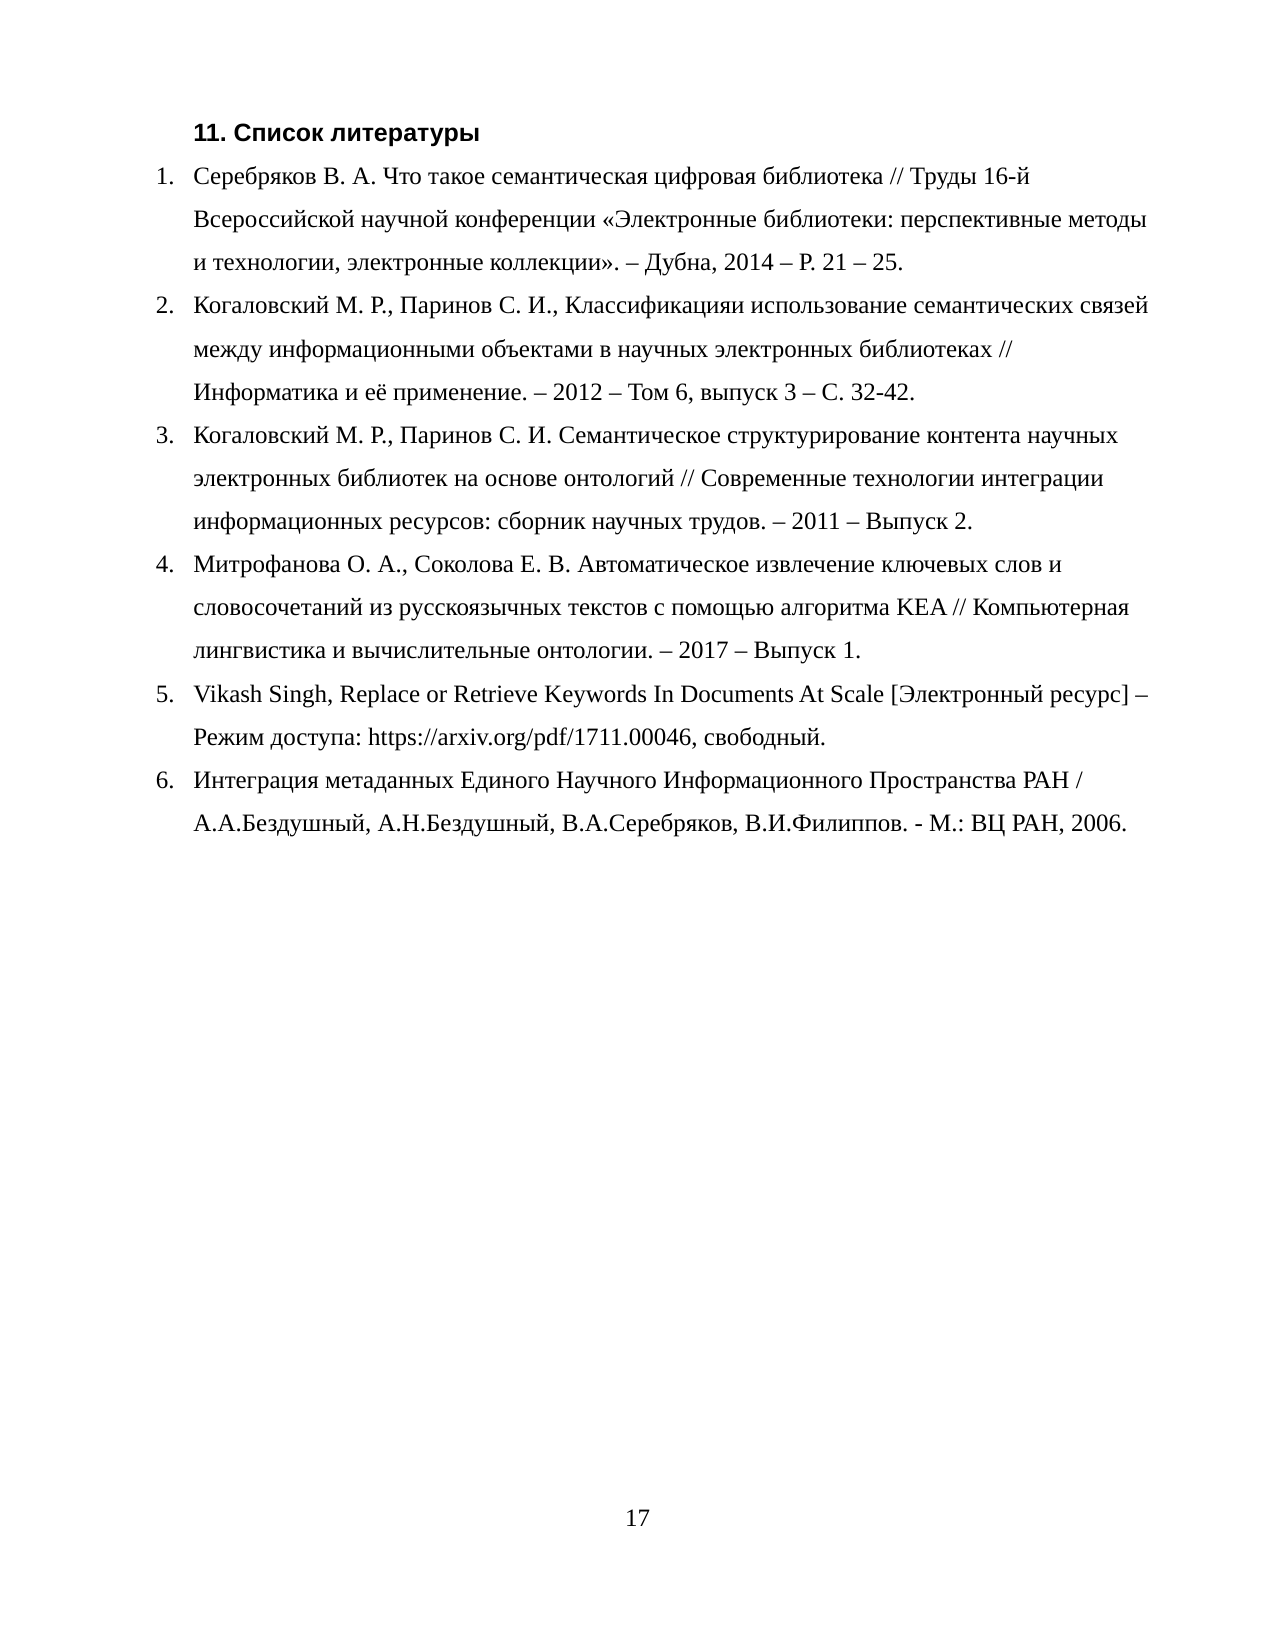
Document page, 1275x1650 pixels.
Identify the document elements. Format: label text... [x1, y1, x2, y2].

list Митрофанова О. А., Соколова Е. В. Автоматическое извлечение ключевых слов и словосочетаний из русскоязычных текстов с помощью алгоритма KEA // Компьютерная лингвистика и вычислительные онтологии. – 2017 – Выпуск 1. [156, 549, 1157, 664]
list Когаловский М. Р., Паринов С. И., Классификацияи использование семантических связей между информационными объектами в научных электронных библиотеках // Информатика и её применение. – 2012 – Том 6, выпуск 3 – С. 32-42. [156, 291, 1157, 406]
list Интеграция метаданных Единого Научного Информационного Пространства РАН / А.А.Бездушный, А.Н.Бездушный, В.А.Серебряков, В.И.Филиппов. - М.: ВЦ РАН, 2006. [156, 765, 1157, 837]
list Серебряков В. А. Что такое семантическая цифровая библиотека // Труды 16-й Всероссийской научной конференции «Электронные библиотеки: перспективные методы и технологии, электронные коллекции». – Дубна, 2014 – P. 21 – 25. [156, 161, 1157, 276]
subtitle 11. Список литературы [118, 118, 1157, 147]
list Когаловский М. Р., Паринов С. И. Семантическое структурирование контента научных электронных библиотек на основе онтологий // Современные технологии интеграции информационных ресурсов: сборник научных трудов. – 2011 – Выпуск 2. [156, 420, 1157, 535]
list Vikash Singh, Replace or Retrieve Keywords In Documents At Scale [Электронный ресурс] – Режим доступа: https://arxiv.org/pdf/1711.00046, свободный. [156, 679, 1157, 751]
